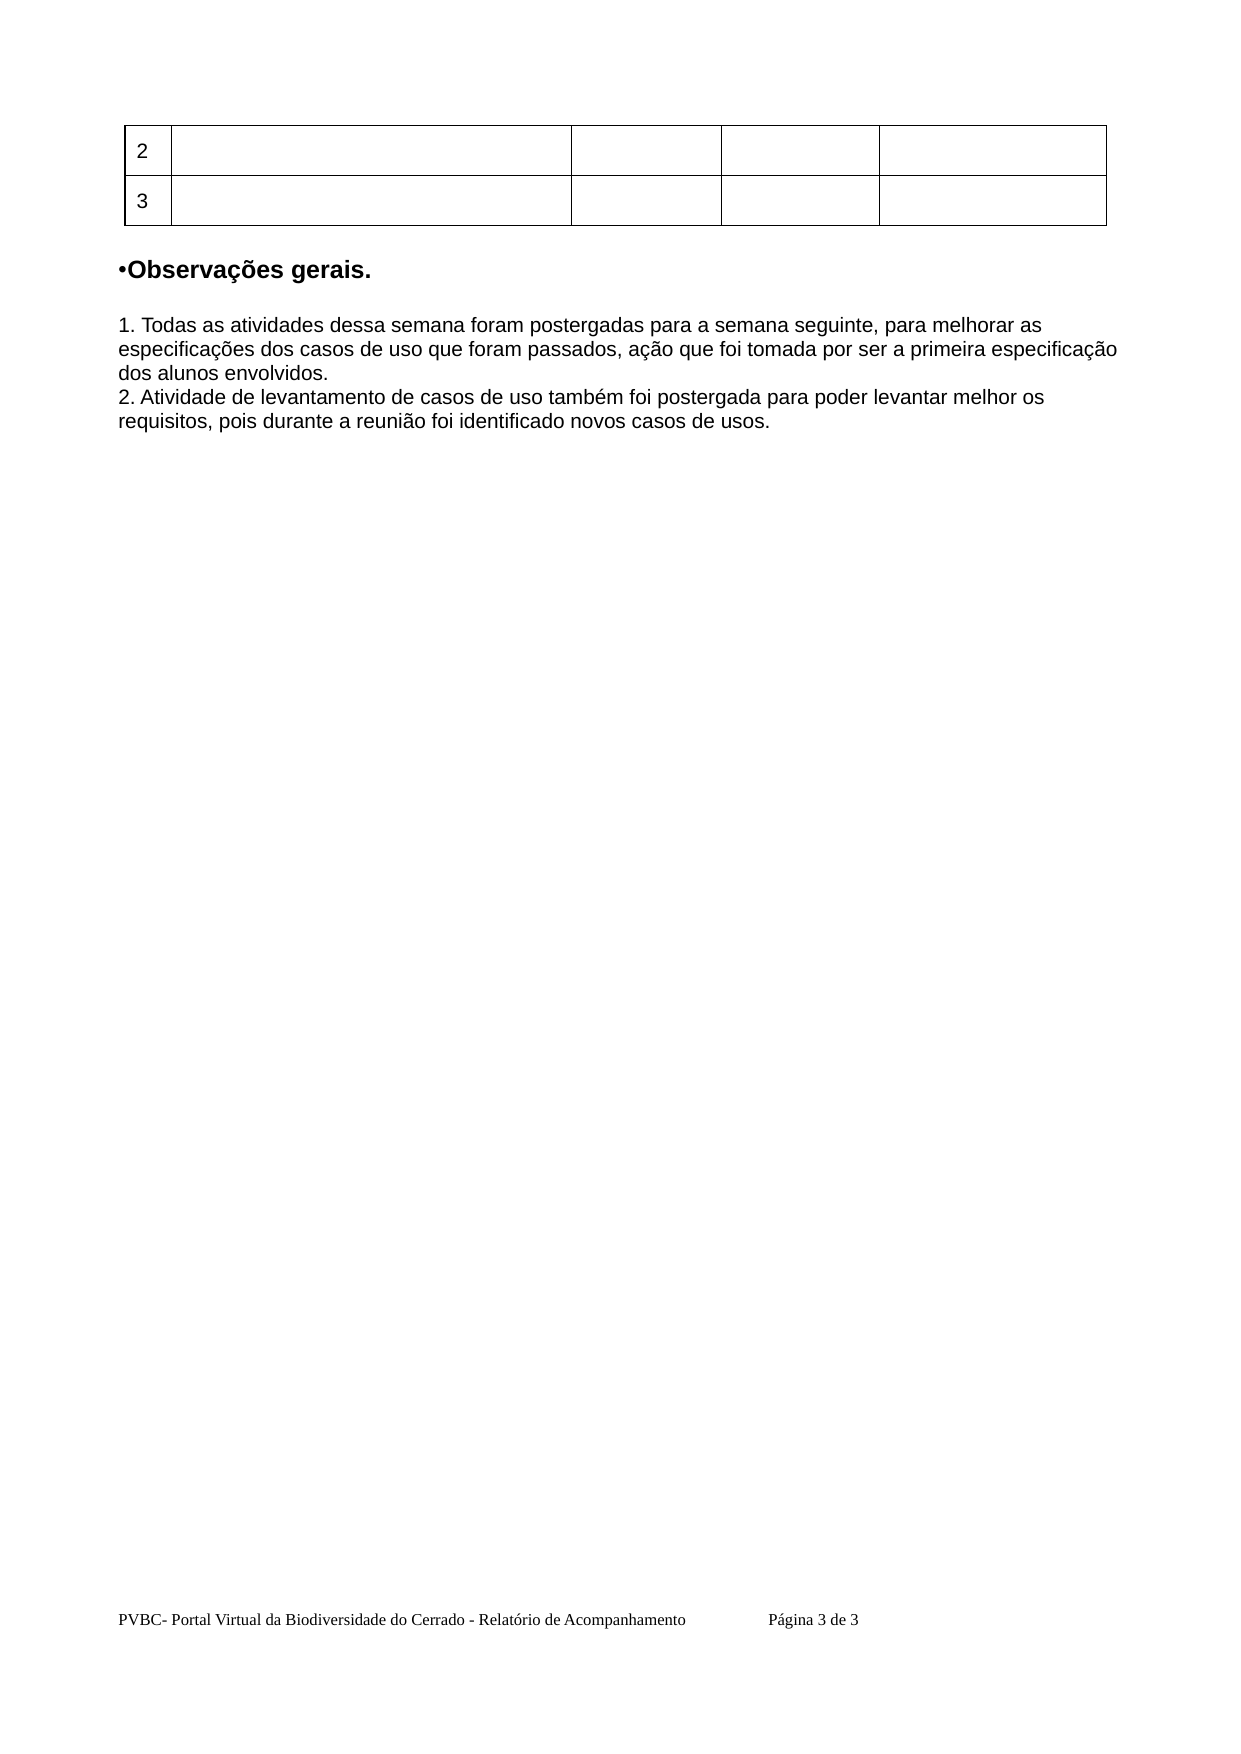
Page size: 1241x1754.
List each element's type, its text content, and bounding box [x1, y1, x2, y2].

table_cell [880, 176, 1106, 225]
table_cell [722, 126, 879, 175]
table_cell [172, 176, 571, 225]
table_cell [172, 126, 571, 175]
table_cell [572, 176, 721, 225]
table_cell [572, 126, 721, 175]
table_cell 3 [126, 176, 171, 225]
list Atividade de levantamento de casos de uso também foi postergada para poder levantar melhor os requisitos, pois durante a reunião foi identificado novos casos de usos. [118, 384, 1122, 432]
list Todas as atividades dessa semana foram postergadas para a semana seguinte, para melhorar as especificações dos casos de uso que foram passados, ação que foi tomada por ser a primeira especificação dos alunos envolvidos. [118, 313, 1122, 384]
table_cell [880, 126, 1106, 175]
list Observações gerais. [118, 255, 1122, 284]
table_cell [722, 176, 879, 225]
table_cell 2 [126, 126, 171, 175]
